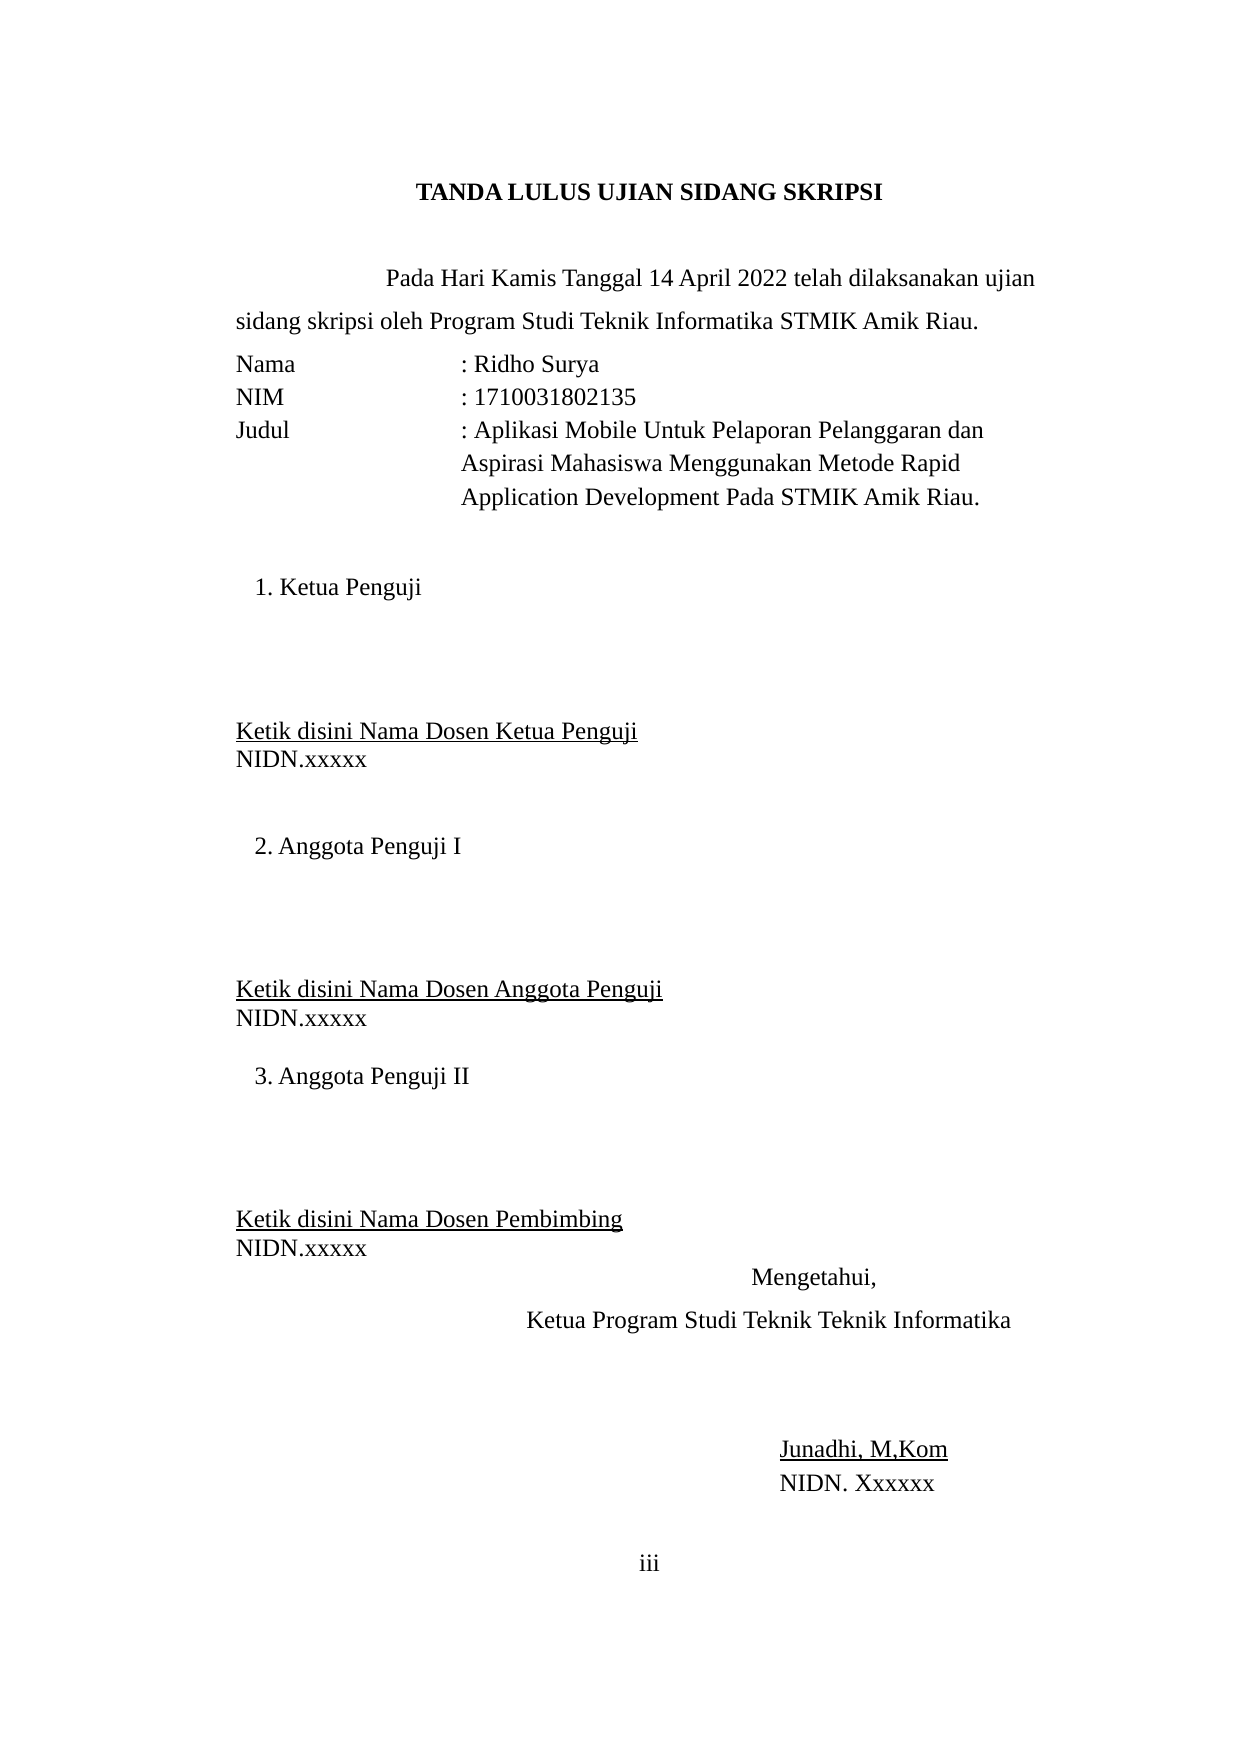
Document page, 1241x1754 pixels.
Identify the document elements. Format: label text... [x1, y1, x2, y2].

text NIM : 1710031802135 [236, 382, 1063, 411]
text 3. Anggota Penguji II [236, 1061, 1063, 1089]
text NIDN.xxxxx [236, 1233, 1063, 1262]
text NIDN. Xxxxxx [236, 1468, 1063, 1496]
text 1. Ketua Penguji [236, 572, 1063, 601]
text Junadhi, M,Kom [236, 1434, 1063, 1463]
text Nama : Ridho Surya [236, 349, 1063, 378]
text Mengetahui, [236, 1262, 1063, 1291]
text Pada Hari Kamis Tanggal 14 April 2022 telah dilaksanakan ujian sidang skripsi oleh Program Studi Teknik Informatika STMIK Amik Riau. [236, 263, 1063, 335]
text TANDA LULUS UJIAN SIDANG SKRIPSI [236, 177, 1063, 206]
text 2. Anggota Penguji I [236, 831, 1063, 859]
text NIDN.xxxxx [236, 744, 1063, 773]
text Ketik disini Nama Dosen Pembimbing [236, 1204, 1063, 1233]
text NIDN.xxxxx [236, 1003, 1063, 1032]
text Ketik disini Nama Dosen Anggota Penguji [236, 974, 1063, 1003]
text Judul : Aplikasi Mobile Untuk Pelaporan Pelanggaran dan Aspirasi Mahasiswa Menggunakan Metode Rapid Application Development Pada STMIK Amik Riau. [236, 416, 1063, 510]
text Ketik disini Nama Dosen Ketua Penguji [236, 716, 1063, 744]
text Ketua Program Studi Teknik Teknik Informatika [236, 1305, 1063, 1334]
